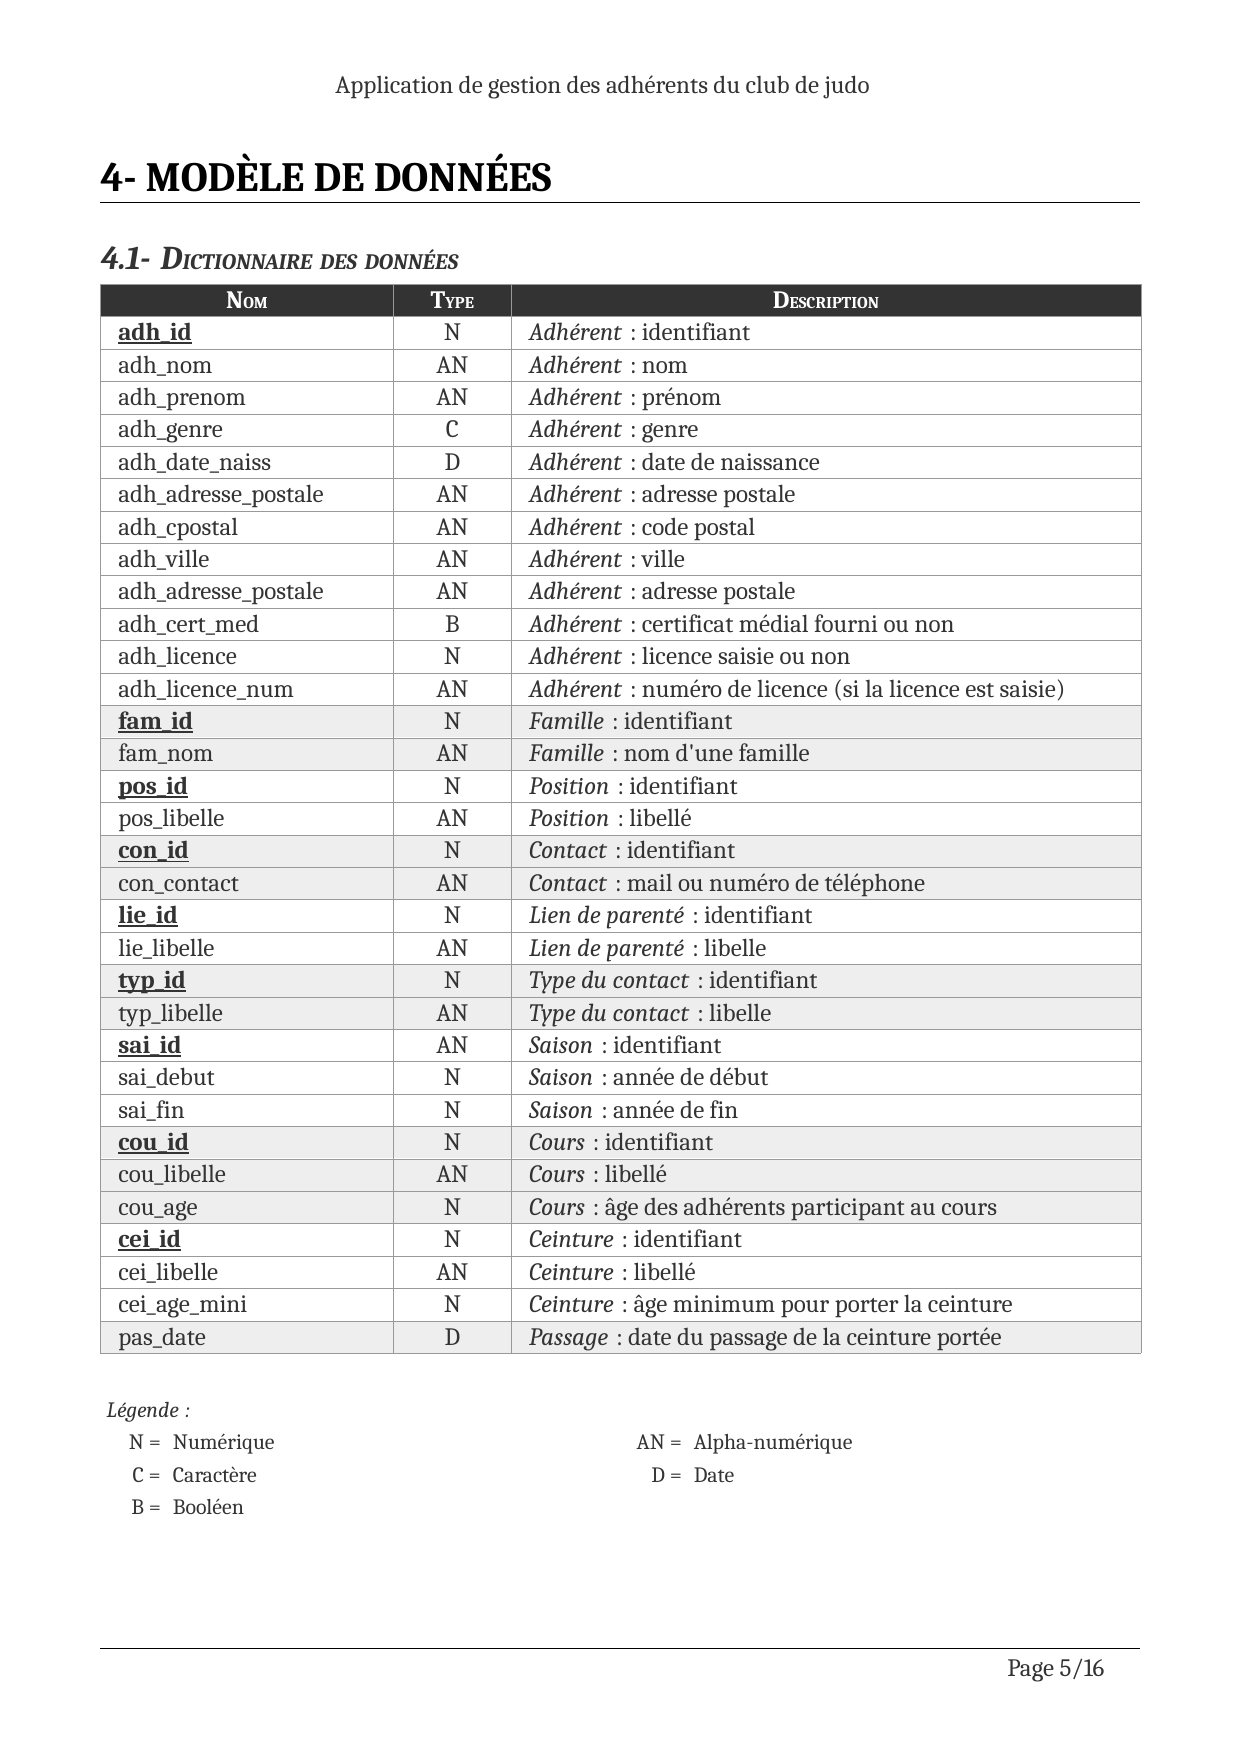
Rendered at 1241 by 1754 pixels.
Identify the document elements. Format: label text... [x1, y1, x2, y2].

table_cell Ceinture : âge minimum pour porter la ceinture [512, 1289, 1141, 1321]
table_cell Adhérent : certificat médial fourni ou non [512, 609, 1141, 640]
subtitle Dictionnaire des données [100, 239, 1140, 277]
table_cell N [394, 1062, 511, 1094]
table_cell [620, 1491, 687, 1523]
table_cell cei_libelle [101, 1257, 393, 1288]
table_cell C = [100, 1459, 167, 1491]
table_cell N [394, 641, 511, 673]
table_header Légende : [100, 1394, 1141, 1427]
table_cell Contact : mail ou numéro de téléphone [512, 868, 1141, 899]
table_cell adh_adresse_postale [101, 576, 393, 608]
table_cell Booléen [167, 1491, 620, 1523]
table_cell AN [394, 1257, 511, 1288]
table_cell AN [394, 1030, 511, 1061]
table_cell AN [394, 479, 511, 511]
table_cell D [394, 1322, 511, 1353]
table_cell Saison : année de début [512, 1062, 1141, 1094]
table_cell N = [100, 1427, 167, 1459]
table_cell N [394, 1224, 511, 1256]
table_cell cou_age [101, 1192, 393, 1223]
table_cell Contact : identifiant [512, 836, 1141, 867]
table_cell N [394, 965, 511, 997]
table_cell N [394, 1289, 511, 1321]
table_cell B = [100, 1491, 167, 1523]
table_cell adh_prenom [101, 382, 393, 413]
table_cell Adhérent : numéro de licence (si la licence est saisie) [512, 674, 1141, 705]
table_cell Adhérent : identifiant [512, 317, 1141, 349]
table_cell Lien de parenté : libelle [512, 933, 1141, 964]
table_cell sai_fin [101, 1095, 393, 1126]
table_header Description [512, 285, 1141, 316]
table_cell Cours : identifiant [512, 1127, 1141, 1158]
table_cell Passage : date du passage de la ceinture portée [512, 1322, 1141, 1353]
table_cell adh_cpostal [101, 512, 393, 543]
table_cell Cours : libellé [512, 1160, 1141, 1191]
table_cell con_contact [101, 868, 393, 899]
table_cell typ_id [101, 965, 393, 997]
table_cell Saison : année de fin [512, 1095, 1141, 1126]
table_cell fam_id [101, 706, 393, 737]
table_cell Numérique [167, 1427, 620, 1459]
table_cell Adhérent : code postal [512, 512, 1141, 543]
table_cell AN [394, 998, 511, 1029]
table_cell AN [394, 512, 511, 543]
table_cell [688, 1491, 1141, 1523]
table_cell Ceinture : identifiant [512, 1224, 1141, 1256]
table_cell Adhérent : genre [512, 415, 1141, 446]
table_cell N [394, 317, 511, 349]
table_header Type [394, 285, 511, 316]
table_cell Caractère [167, 1459, 620, 1491]
table_cell N [394, 1192, 511, 1223]
table_cell adh_id [101, 317, 393, 349]
table_cell lie_id [101, 900, 393, 932]
table_cell N [394, 706, 511, 737]
table_cell Alpha-numérique [688, 1427, 1141, 1459]
table_cell adh_licence [101, 641, 393, 673]
table_cell adh_genre [101, 415, 393, 446]
table_cell N [394, 900, 511, 932]
table_header Nom [101, 285, 393, 316]
table_cell cei_age_mini [101, 1289, 393, 1321]
table_cell pas_date [101, 1322, 393, 1353]
table_cell Famille : identifiant [512, 706, 1141, 737]
table_cell AN [394, 350, 511, 381]
table_cell N [394, 1095, 511, 1126]
table_cell Saison : identifiant [512, 1030, 1141, 1061]
table_cell Famille : nom d'une famille [512, 739, 1141, 770]
table_cell cei_id [101, 1224, 393, 1256]
table_cell Position : libellé [512, 803, 1141, 834]
table_cell AN [394, 868, 511, 899]
table_cell AN [394, 544, 511, 575]
table_cell cou_id [101, 1127, 393, 1158]
table_cell pos_libelle [101, 803, 393, 834]
table_cell lie_libelle [101, 933, 393, 964]
table_cell pos_id [101, 771, 393, 802]
table_cell sai_debut [101, 1062, 393, 1094]
table_cell Adhérent : licence saisie ou non [512, 641, 1141, 673]
table_cell AN = [620, 1427, 687, 1459]
table_cell AN [394, 674, 511, 705]
table_cell AN [394, 739, 511, 770]
table_cell adh_nom [101, 350, 393, 381]
table_cell Type du contact : libelle [512, 998, 1141, 1029]
table_cell N [394, 771, 511, 802]
table_cell adh_licence_num [101, 674, 393, 705]
table_cell adh_adresse_postale [101, 479, 393, 511]
table_cell N [394, 1127, 511, 1158]
subtitle Modèle de données [100, 154, 1140, 202]
table_cell Adhérent : adresse postale [512, 576, 1141, 608]
table_cell Position : identifiant [512, 771, 1141, 802]
table_cell Adhérent : nom [512, 350, 1141, 381]
table_cell Adhérent : ville [512, 544, 1141, 575]
table_cell Lien de parenté : identifiant [512, 900, 1141, 932]
table_cell D [394, 447, 511, 478]
table_cell adh_cert_med [101, 609, 393, 640]
table_cell AN [394, 576, 511, 608]
table_cell typ_libelle [101, 998, 393, 1029]
table_cell Adhérent : prénom [512, 382, 1141, 413]
table_cell sai_id [101, 1030, 393, 1061]
table_cell C [394, 415, 511, 446]
table_cell Ceinture : libellé [512, 1257, 1141, 1288]
table_cell Adhérent : adresse postale [512, 479, 1141, 511]
table_cell N [394, 836, 511, 867]
table_cell con_id [101, 836, 393, 867]
table_cell adh_ville [101, 544, 393, 575]
table_cell Date [688, 1459, 1141, 1491]
table_cell AN [394, 1160, 511, 1191]
table_cell D = [620, 1459, 687, 1491]
table_cell B [394, 609, 511, 640]
table_cell Adhérent : date de naissance [512, 447, 1141, 478]
table_cell AN [394, 382, 511, 413]
table_cell adh_date_naiss [101, 447, 393, 478]
table_cell Type du contact : identifiant [512, 965, 1141, 997]
table_cell cou_libelle [101, 1160, 393, 1191]
table_cell fam_nom [101, 739, 393, 770]
table_cell AN [394, 803, 511, 834]
table_cell AN [394, 933, 511, 964]
table_cell Cours : âge des adhérents participant au cours [512, 1192, 1141, 1223]
